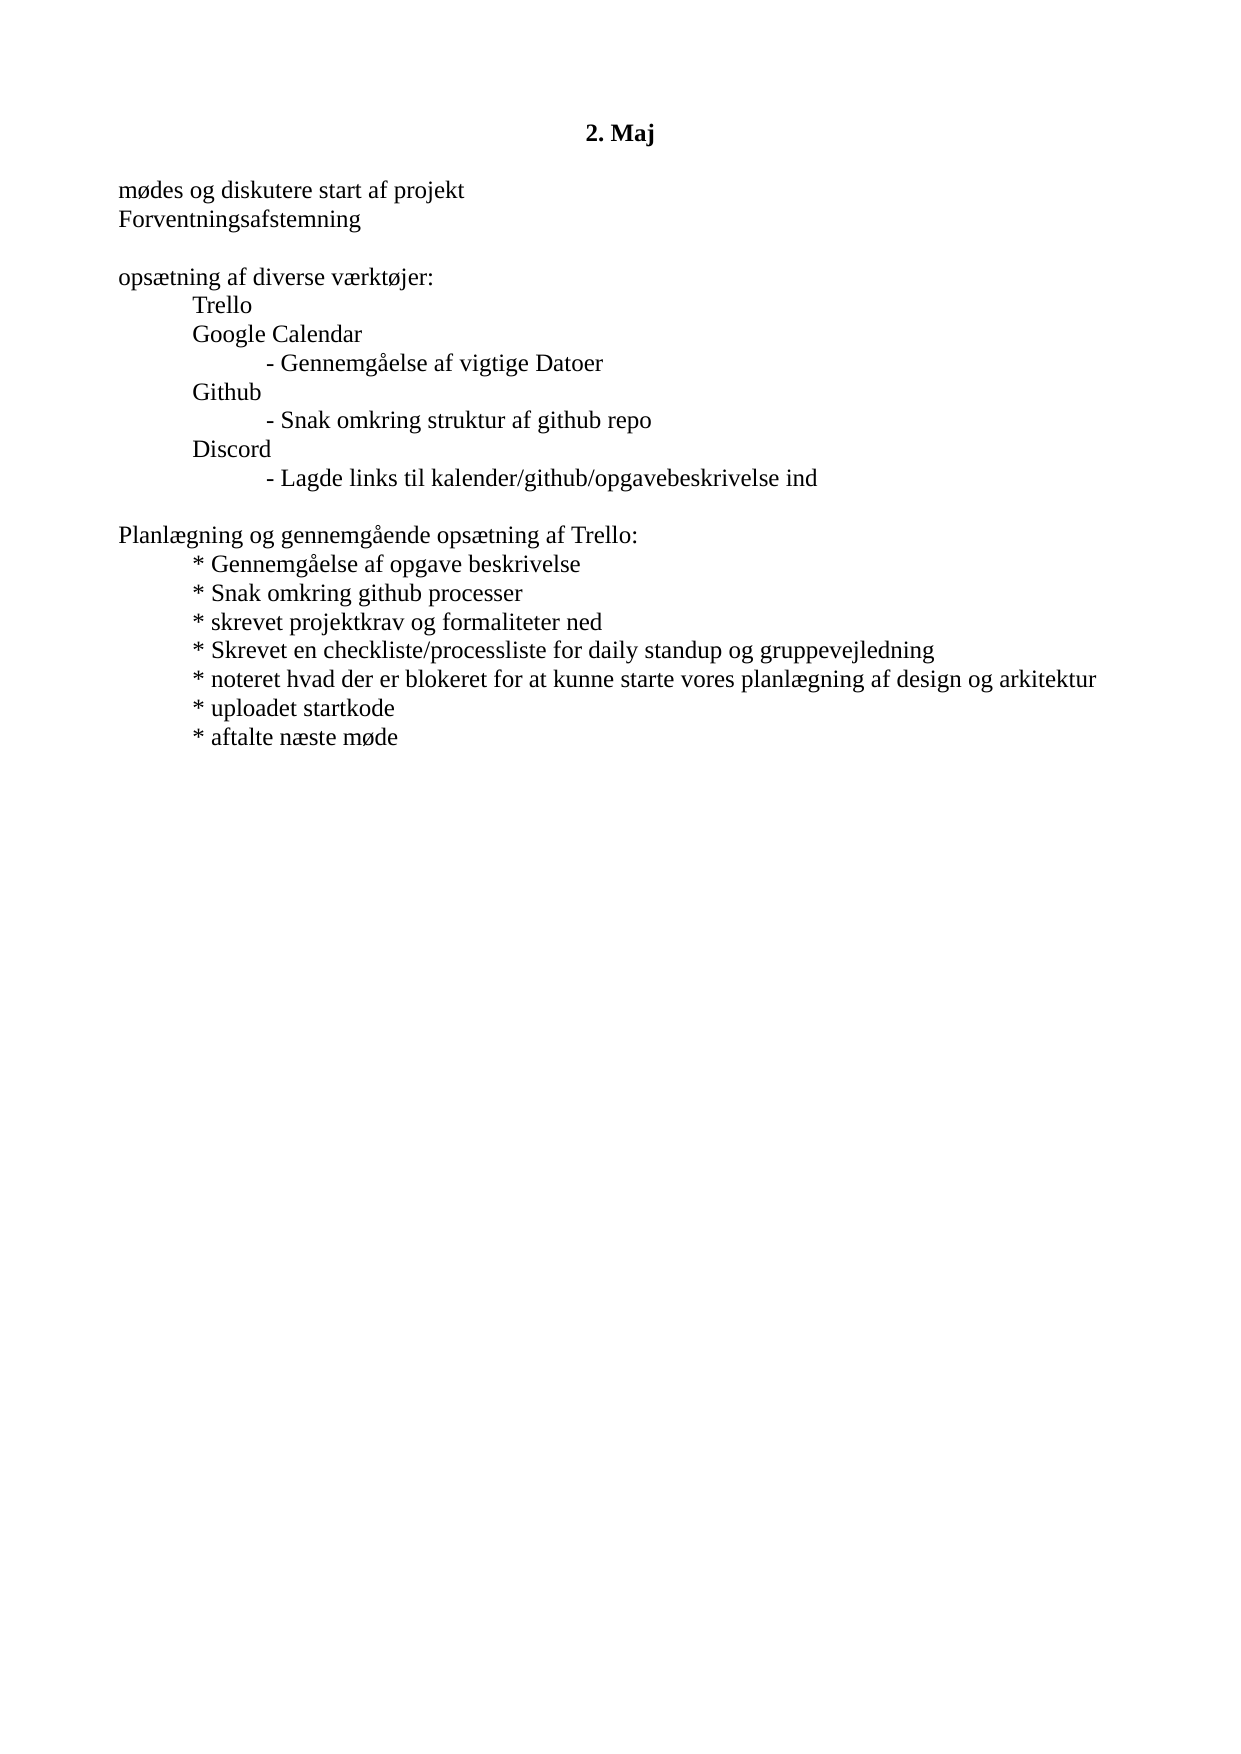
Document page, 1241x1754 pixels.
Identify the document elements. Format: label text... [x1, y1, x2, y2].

text Discord [118, 434, 1122, 463]
text * Gennemgåelse af opgave beskrivelse [118, 549, 1122, 578]
text opsætning af diverse værktøjer: [118, 262, 1122, 291]
text 2. Maj [118, 118, 1122, 147]
text - Gennemgåelse af vigtige Datoer [118, 348, 1122, 377]
text * noteret hvad der er blokeret for at kunne starte vores planlægning af design og arkitektur [118, 664, 1122, 693]
text Planlægning og gennemgående opsætning af Trello: [118, 521, 1122, 549]
text - Snak omkring struktur af github repo [118, 406, 1122, 434]
text * aftalte næste møde [118, 722, 1122, 751]
text Github [118, 377, 1122, 406]
text * uploadet startkode [118, 693, 1122, 722]
text Trello [118, 291, 1122, 319]
text Forventningsafstemning [118, 204, 1122, 233]
text mødes og diskutere start af projekt [118, 176, 1122, 204]
text Google Calendar [118, 319, 1122, 348]
text * Snak omkring github processer [118, 578, 1122, 607]
text * Skrevet en checkliste/processliste for daily standup og gruppevejledning [118, 636, 1122, 664]
text - Lagde links til kalender/github/opgavebeskrivelse ind [118, 463, 1122, 521]
text * skrevet projektkrav og formaliteter ned [118, 607, 1122, 636]
